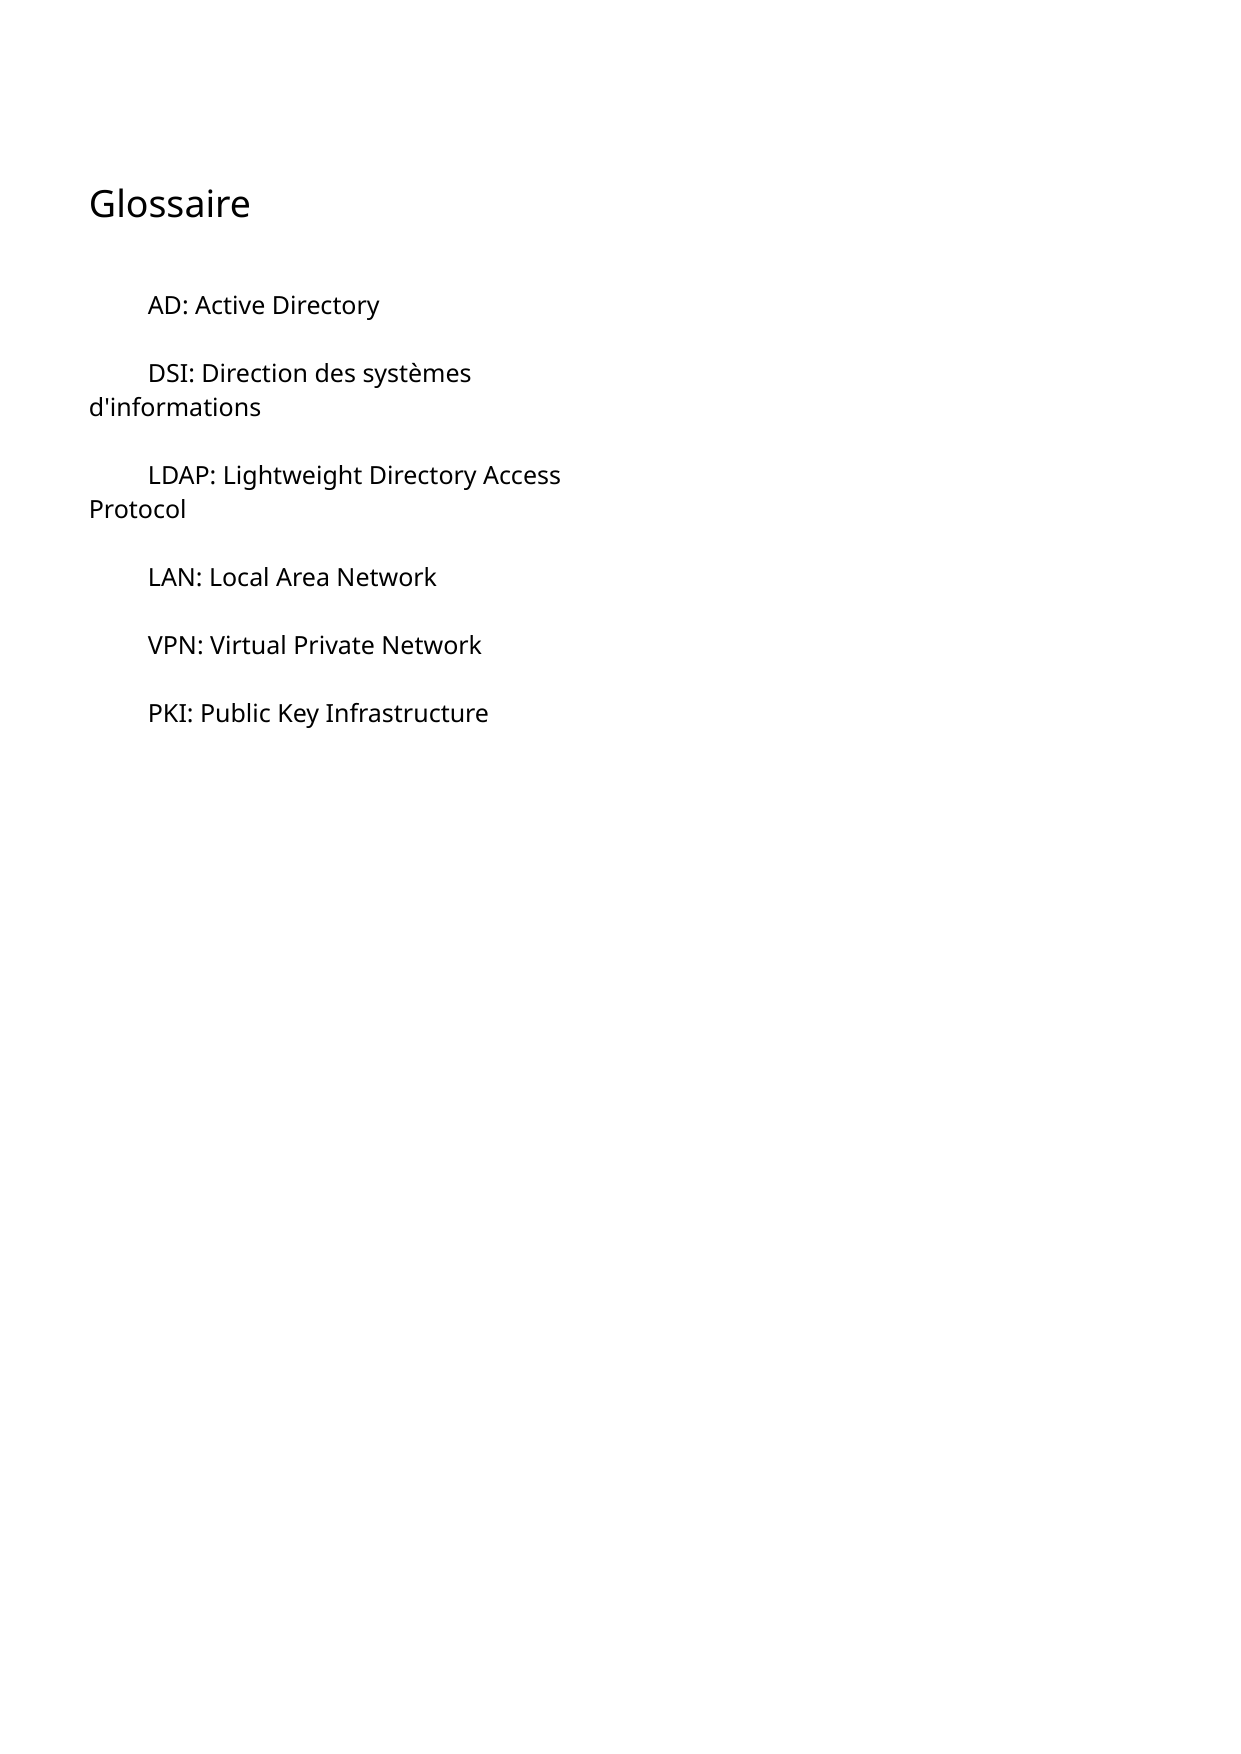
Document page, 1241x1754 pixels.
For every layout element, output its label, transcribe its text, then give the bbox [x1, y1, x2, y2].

text LAN: Local Area Network [89, 560, 583, 594]
text DSI: Direction des systèmes d'informations [89, 355, 583, 423]
text LDAP: Lightweight Directory Access Protocol [89, 458, 583, 526]
text PKI: Public Key Infrastructure [89, 696, 583, 730]
text AD: Active Directory [89, 287, 583, 321]
subtitle Glossaire [89, 177, 583, 228]
text VPN: Virtual Private Network [89, 628, 583, 662]
